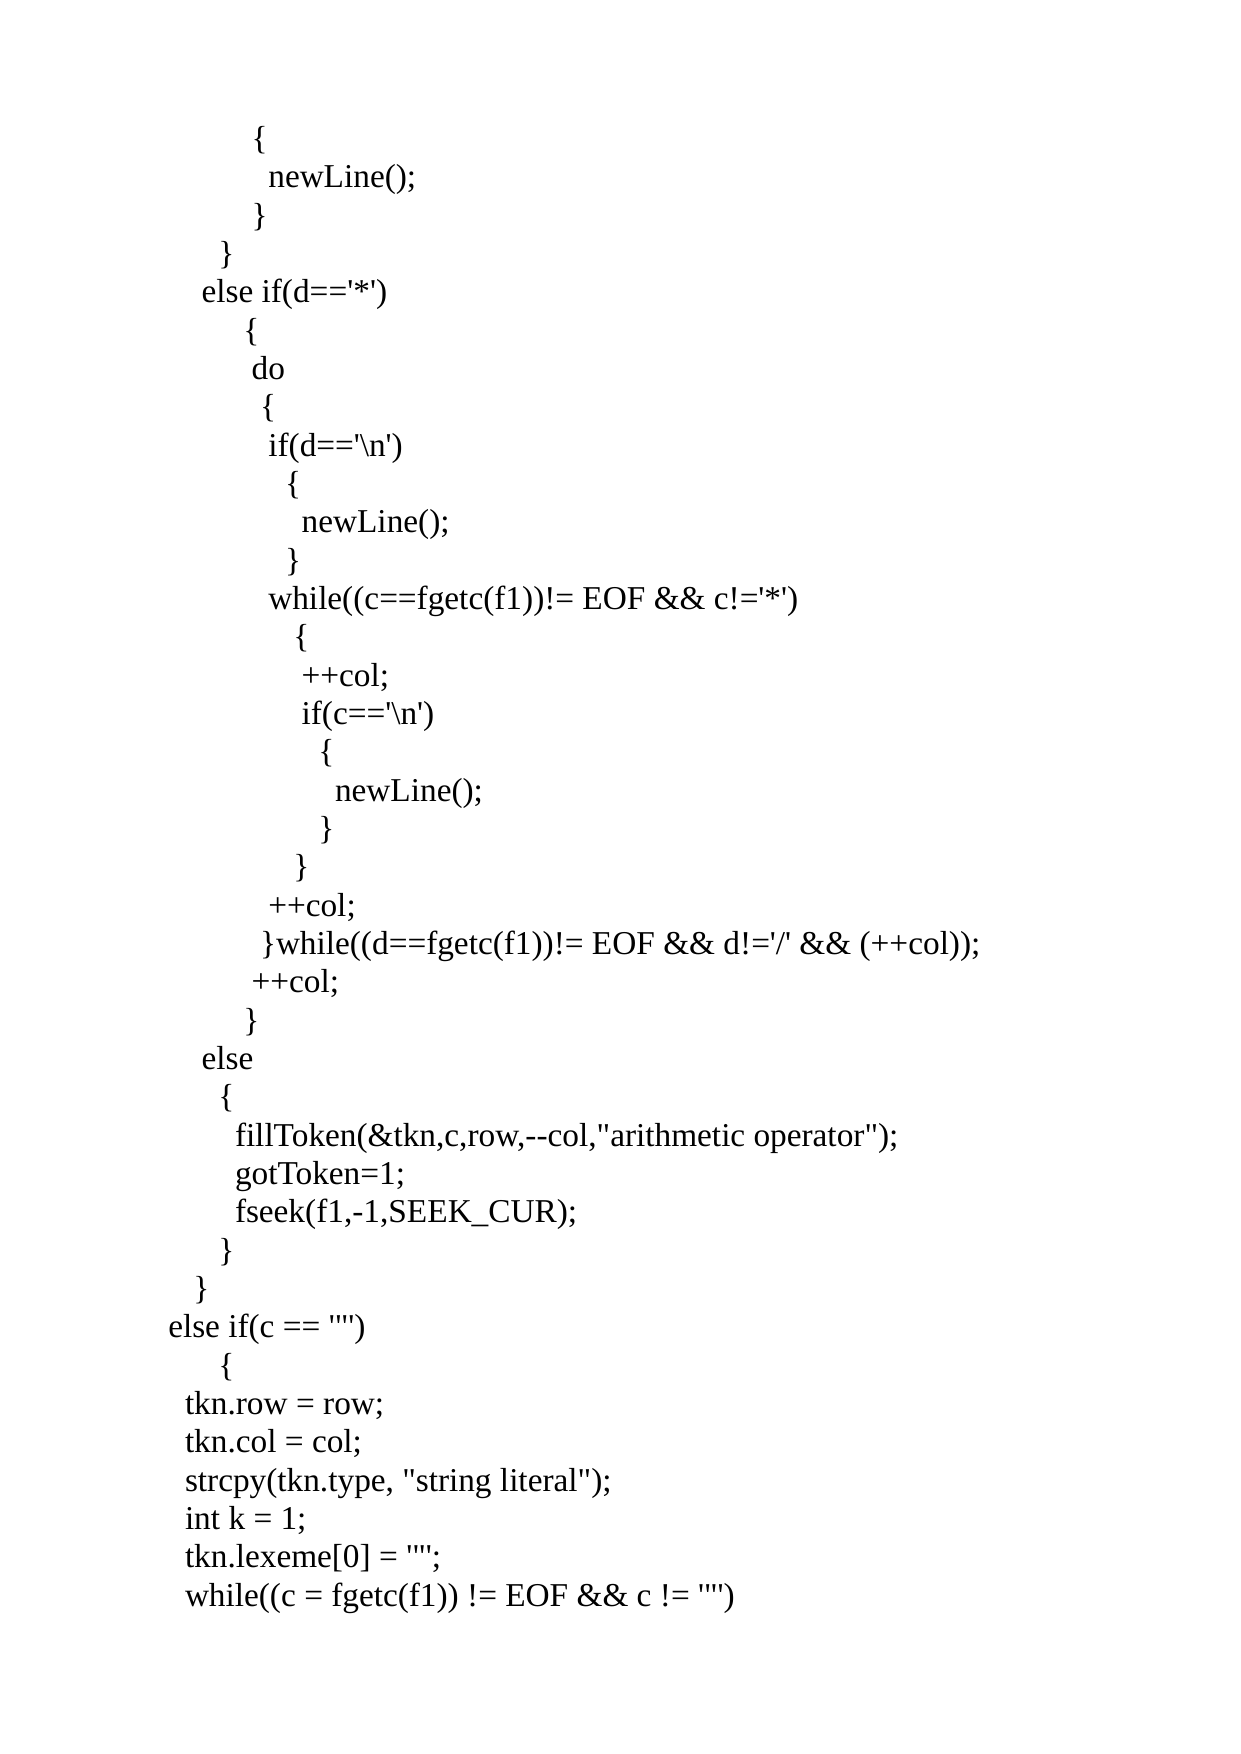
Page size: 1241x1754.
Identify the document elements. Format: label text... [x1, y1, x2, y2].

text gotToken=1; [118, 1153, 1122, 1191]
text } [118, 1268, 1122, 1306]
text { [118, 1076, 1122, 1115]
text { [118, 1345, 1122, 1383]
text do [118, 348, 1122, 386]
text tkn.col = col; [118, 1421, 1122, 1460]
text newLine(); [118, 501, 1122, 540]
text } [118, 1230, 1122, 1268]
text } [118, 846, 1122, 885]
text else if(d=='*') [118, 271, 1122, 310]
text } [118, 233, 1122, 271]
text }while((d==fgetc(f1))!= EOF && d!='/' && (++col)); [118, 923, 1122, 961]
text newLine(); [118, 156, 1122, 195]
text { [118, 118, 1122, 156]
text if(d=='\n') [118, 425, 1122, 463]
text { [118, 616, 1122, 655]
text } [118, 1000, 1122, 1038]
text { [118, 463, 1122, 501]
text tkn.row = row; [118, 1383, 1122, 1421]
text fseek(f1,-1,SEEK_CUR); [118, 1191, 1122, 1230]
text { [118, 310, 1122, 348]
text ++col; [118, 885, 1122, 923]
text if(c=='\n') [118, 693, 1122, 731]
text { [118, 731, 1122, 770]
text else [118, 1038, 1122, 1076]
text ++col; [118, 655, 1122, 693]
text strcpy(tkn.type, "string literal"); [118, 1460, 1122, 1498]
text fillToken(&tkn,c,row,--col,"arithmetic operator"); [118, 1115, 1122, 1153]
text ++col; [118, 961, 1122, 1000]
text else if(c == '"') [118, 1306, 1122, 1345]
text } [118, 808, 1122, 846]
text while((c = fgetc(f1)) != EOF && c != '"') [118, 1575, 1122, 1613]
text newLine(); [118, 770, 1122, 808]
text while((c==fgetc(f1))!= EOF && c!='*') [118, 578, 1122, 616]
text int k = 1; [118, 1498, 1122, 1536]
text { [118, 386, 1122, 425]
text tkn.lexeme[0] = '"'; [118, 1536, 1122, 1575]
text } [118, 195, 1122, 233]
text } [118, 540, 1122, 578]
